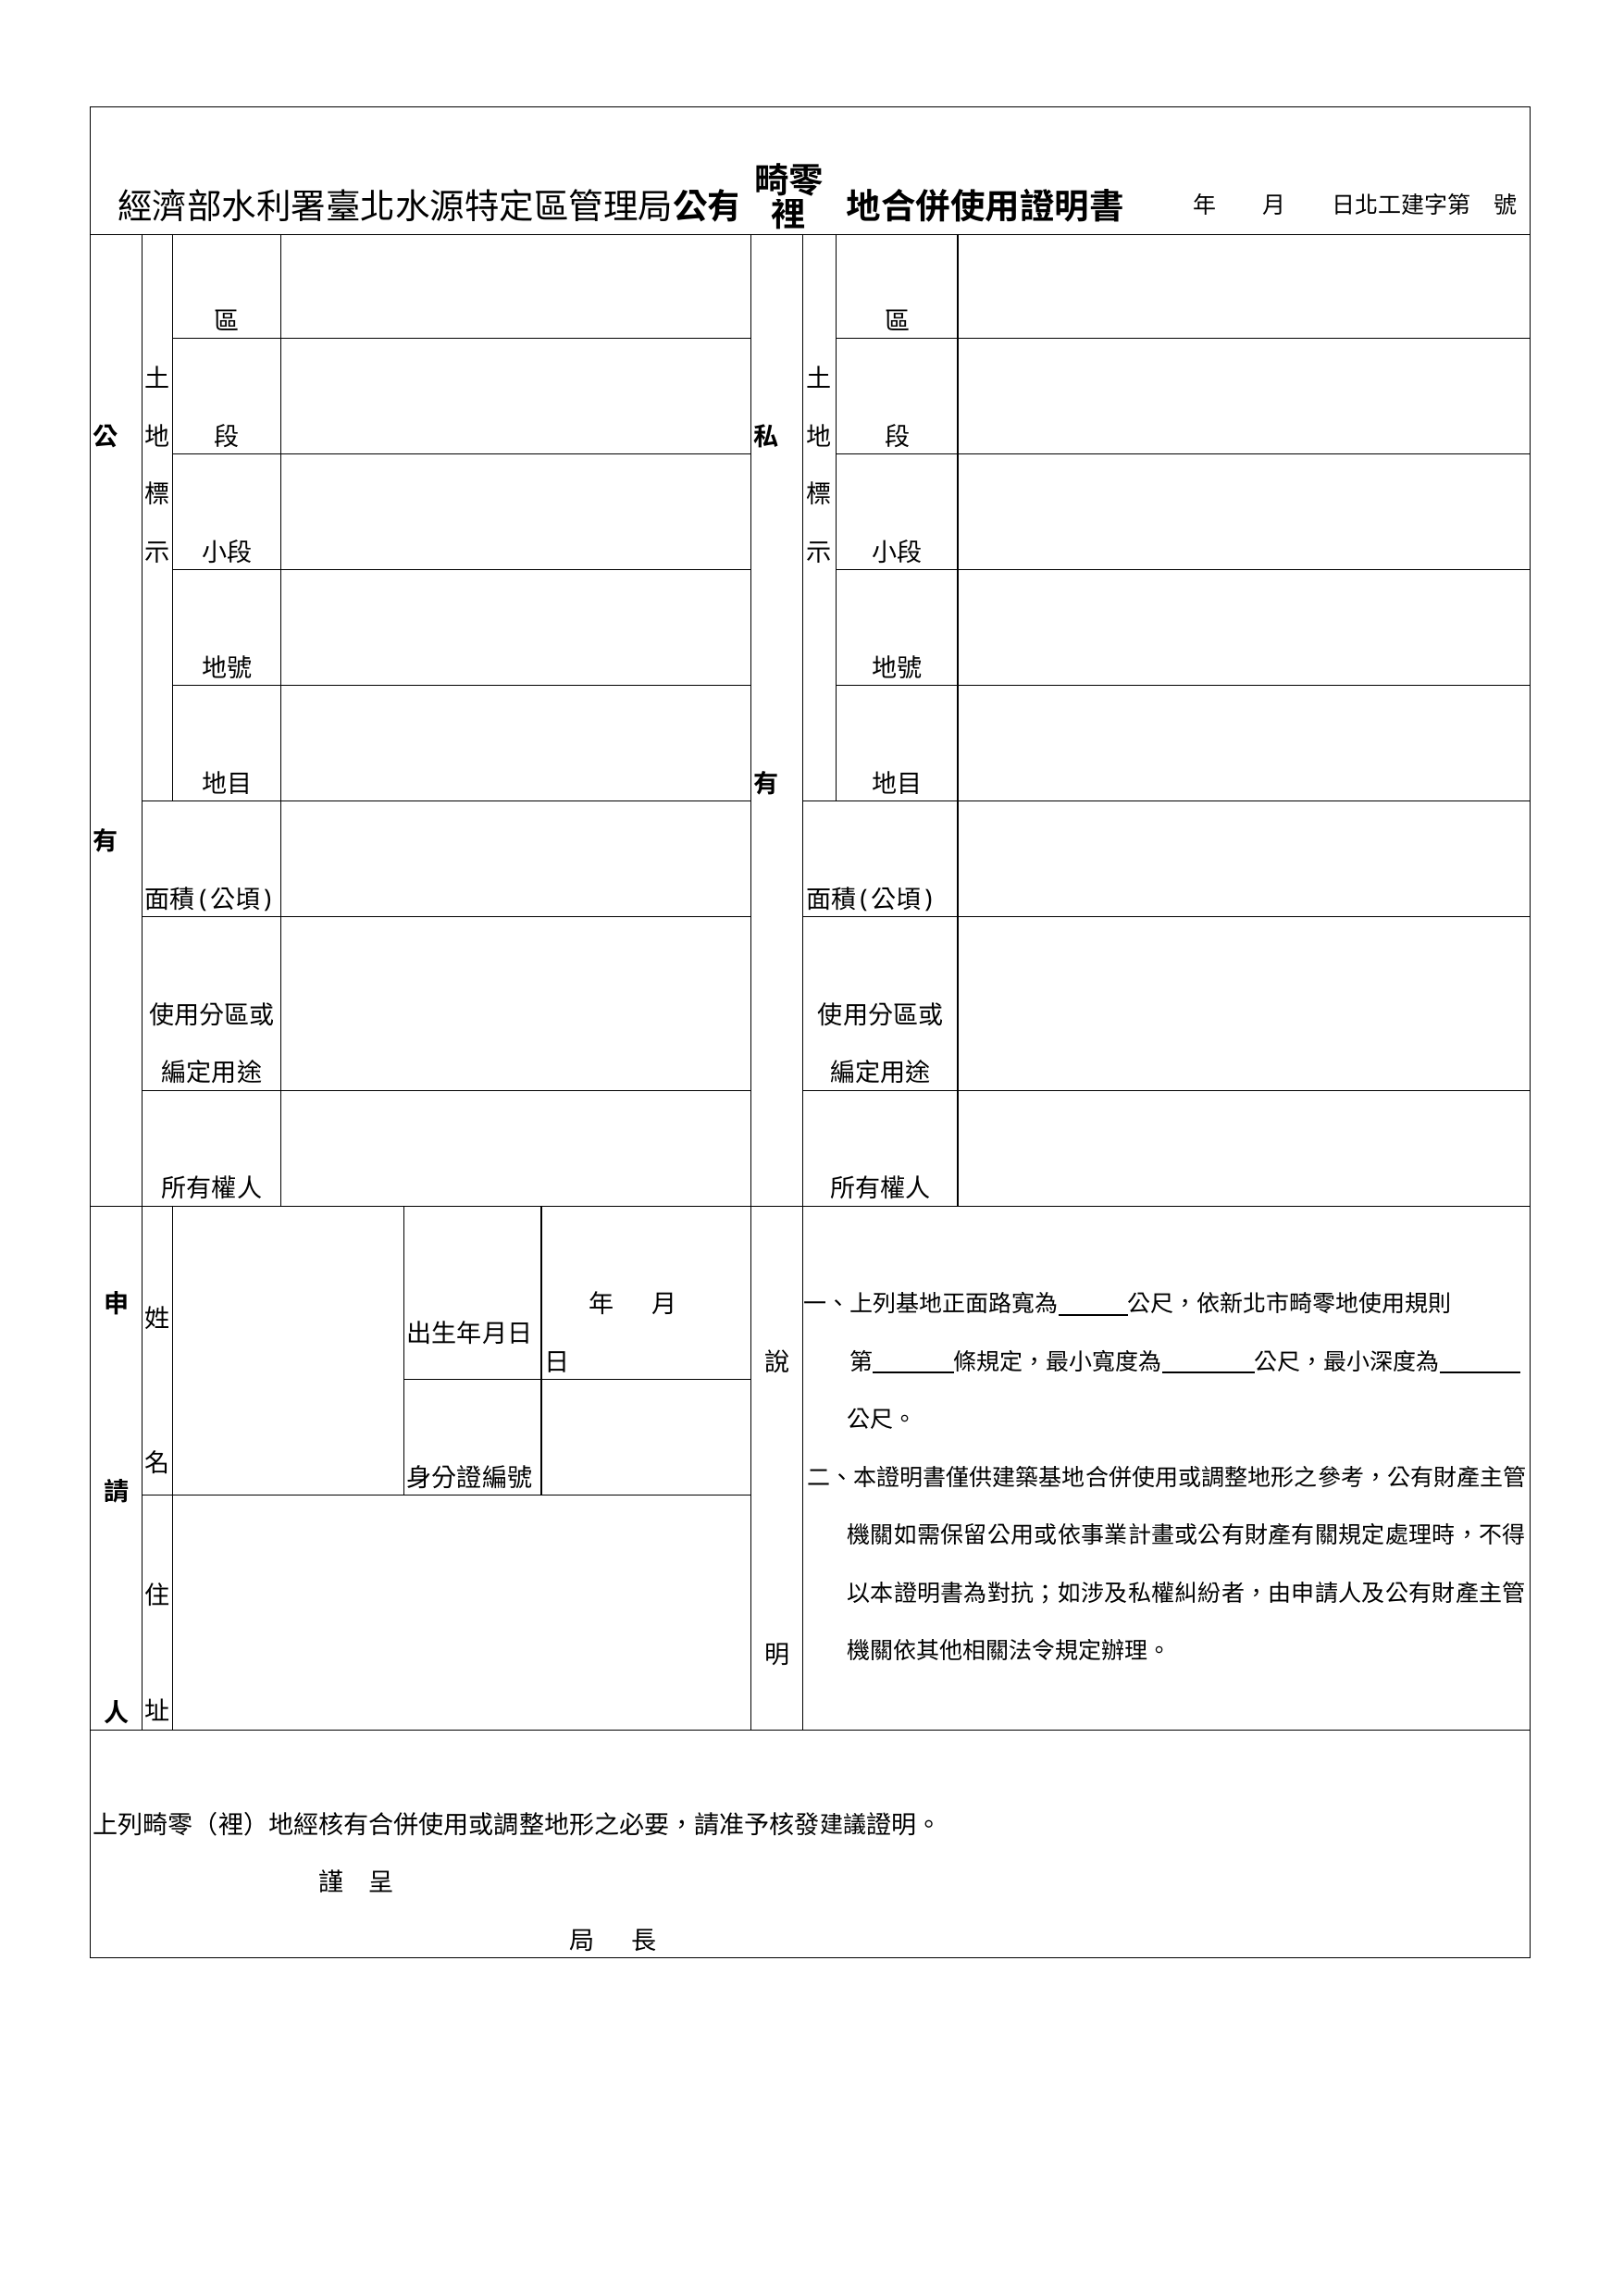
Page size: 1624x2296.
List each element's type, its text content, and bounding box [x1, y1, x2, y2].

table_cell 段 [837, 339, 957, 453]
table_cell [173, 1207, 403, 1495]
table_cell 申 請 人 [91, 1207, 142, 1730]
table_cell [281, 917, 750, 1090]
table_cell [959, 1091, 1530, 1206]
table_cell [281, 339, 750, 453]
table_cell 地號 [173, 570, 280, 685]
table_cell 小段 [173, 454, 280, 569]
table_cell 年 月 日 [542, 1207, 750, 1379]
table_cell 區 [173, 235, 280, 338]
table_cell 住 址 [143, 1496, 172, 1730]
table_cell 面積(公頃) [803, 801, 957, 916]
table_cell 使用分區或 編定用途 [143, 917, 280, 1090]
table_cell 身分證編號 [404, 1380, 540, 1495]
table_cell 土 地 標 示 [143, 235, 172, 800]
table_cell 一、上列基地正面路寬為 公尺，依新北市畸零地使用規則 第 條規定，最小寬度為 公尺，最小深度為 公尺。 二、本證明書僅供建築基地合併使用或調整地形之參考，公有財產主管機關如需保留公用或依事業計畫或公有財產有關規定處理時，不得以本證明書為對抗；如涉及私權糾紛者，由申請人及公有財產主管機關依其他相關法令規定辦理。 [803, 1207, 1530, 1730]
table_cell [959, 235, 1530, 338]
table_header 經濟部水利署臺北水源特定區管理局公有 地合併使用證明書 年 月 日北工建字第 號 [91, 107, 1530, 234]
table_cell [281, 235, 750, 338]
table_cell 姓 名 [143, 1207, 172, 1495]
table_cell 出生年月日 [404, 1207, 540, 1379]
table_cell 地目 [837, 686, 957, 800]
table_cell [959, 570, 1530, 685]
table_cell 所有權人 [143, 1091, 280, 1206]
table_cell 所有權人 [803, 1091, 957, 1206]
table_cell [959, 917, 1530, 1090]
table_cell 使用分區或 編定用途 [803, 917, 957, 1090]
table_cell [959, 801, 1530, 916]
table_cell 區 [837, 235, 957, 338]
table_cell 面積(公頃) [143, 801, 280, 916]
table_cell [959, 454, 1530, 569]
table_cell [281, 686, 750, 800]
table_cell 說 明 [751, 1207, 802, 1730]
table_cell [281, 1091, 750, 1206]
table_cell 上列畸零（裡）地經核有合併使用或調整地形之必要，請准予核發建議證明。 謹 呈 局 長 [91, 1731, 1530, 1957]
table_cell 土 地 標 示 [803, 235, 836, 800]
table_cell 小段 [837, 454, 957, 569]
table_cell 私 有 [751, 235, 802, 1206]
table_cell 地目 [173, 686, 280, 800]
table_cell [959, 686, 1530, 800]
table_cell 公 有 [91, 235, 142, 1206]
table_cell 段 [173, 339, 280, 453]
table_cell [173, 1496, 750, 1730]
table_cell [281, 454, 750, 569]
table_cell [959, 339, 1530, 453]
table_cell 地號 [837, 570, 957, 685]
table_cell [281, 801, 750, 916]
table_cell [281, 570, 750, 685]
table_cell [542, 1380, 750, 1495]
